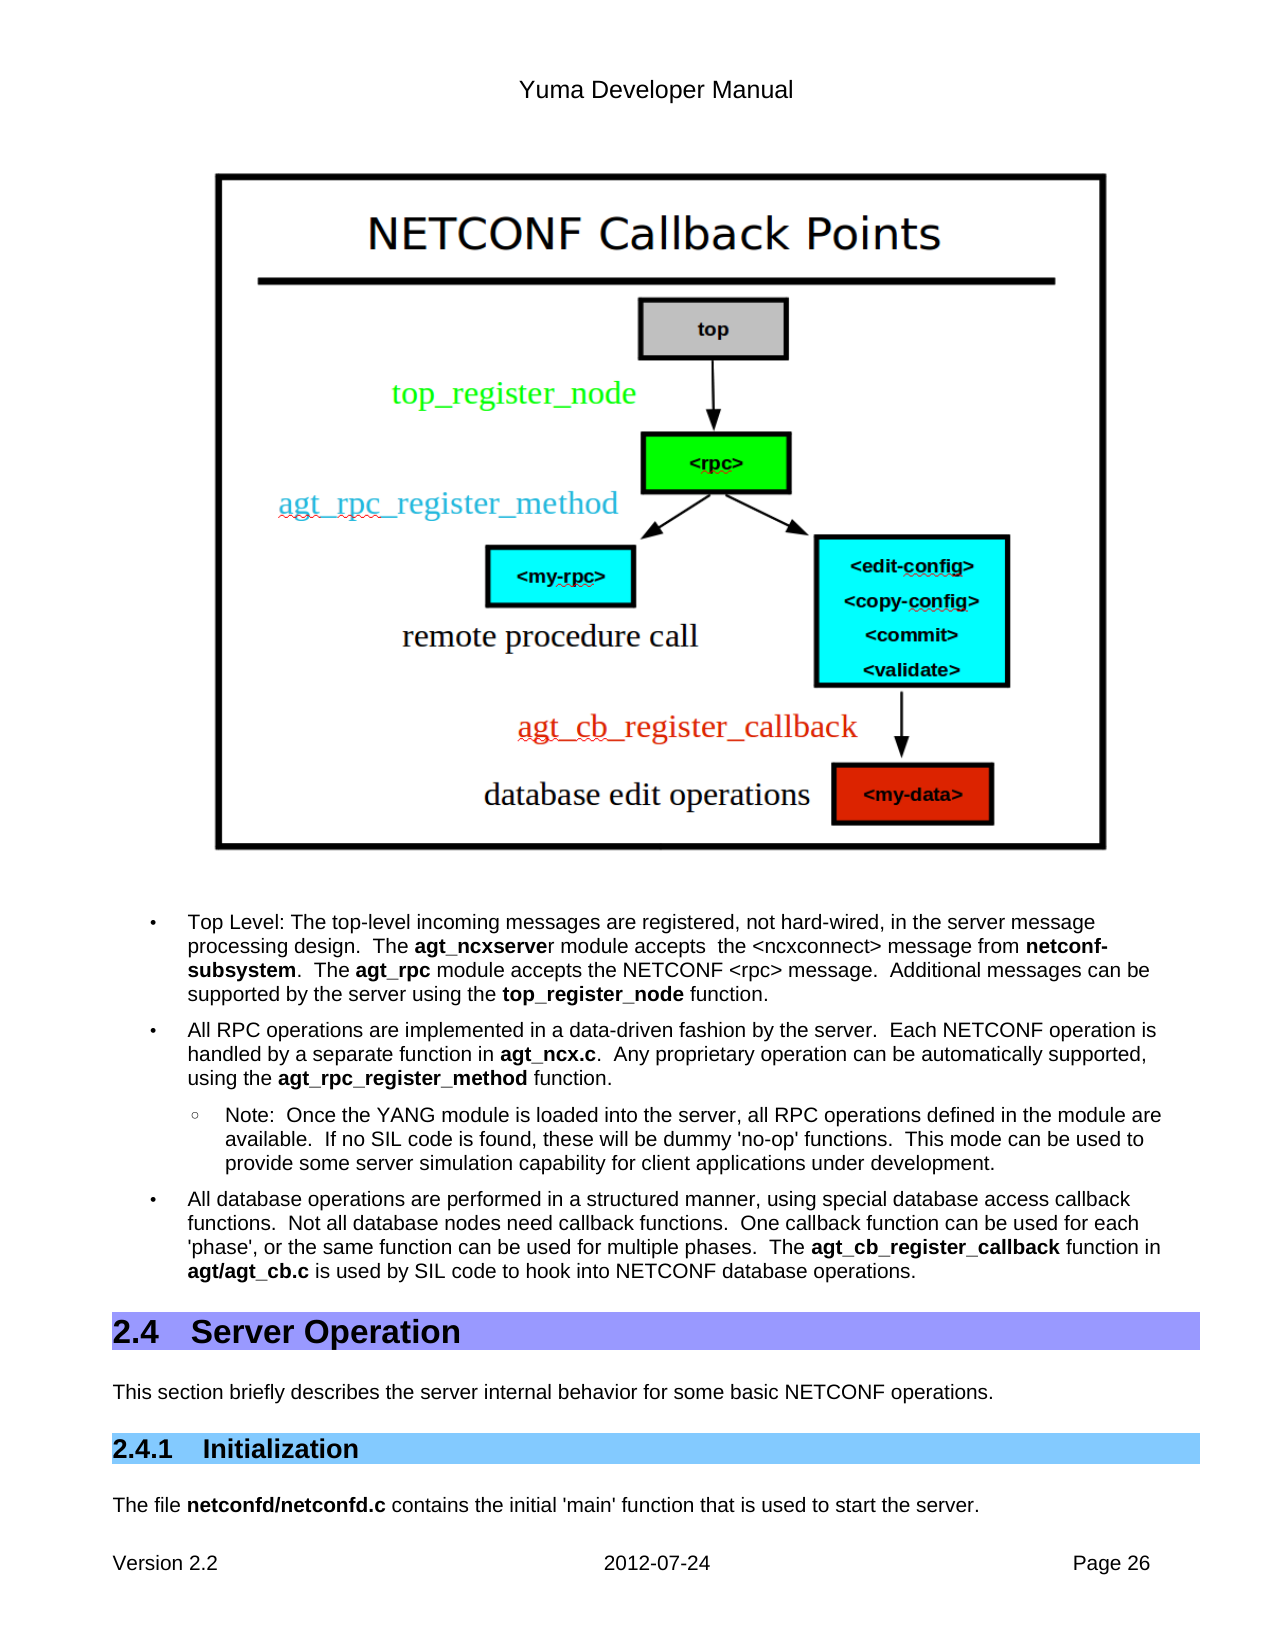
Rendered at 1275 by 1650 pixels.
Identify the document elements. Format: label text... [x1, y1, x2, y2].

list Note: Once the YANG module is loaded into the server, all RPC operations defined in the module are available. If no SIL code is found, these will be dummy 'no-op' functions. This mode can be used to provide some server simulation capability for client applications under development. [187, 1103, 1200, 1174]
text The file netconfd/netconfd.c contains the initial 'main' function that is used to start the server. [112, 1493, 1200, 1517]
picture [148, 133, 1165, 874]
subtitle Server Operation [112, 1312, 1200, 1350]
list Top Level: The top-level incoming messages are registered, not hard-wired, in the server message processing design. The agt_ncxserver module accepts the <ncxconnect> message from netconf-subsystem. The agt_rpc module accepts the NETCONF <rpc> message. Additional messages can be supported by the server using the top_register_node function. [150, 910, 1200, 1006]
list All database operations are performed in a structured manner, using special database access callback functions. Not all database nodes need callback functions. One callback function can be used for each 'phase', or the same function can be used for multiple phases. The agt_cb_register_callback function in agt/agt_cb.c is used by SIL code to hook into NETCONF database operations. [150, 1187, 1200, 1283]
subtitle Initialization [112, 1433, 1200, 1464]
text This section briefly describes the server internal behavior for some basic NETCONF operations. [112, 1379, 1200, 1403]
list All RPC operations are implemented in a data-driven fashion by the server. Each NETCONF operation is handled by a separate function in agt_ncx.c. Any proprietary operation can be automatically supported, using the agt_rpc_register_method function. [150, 1018, 1200, 1090]
